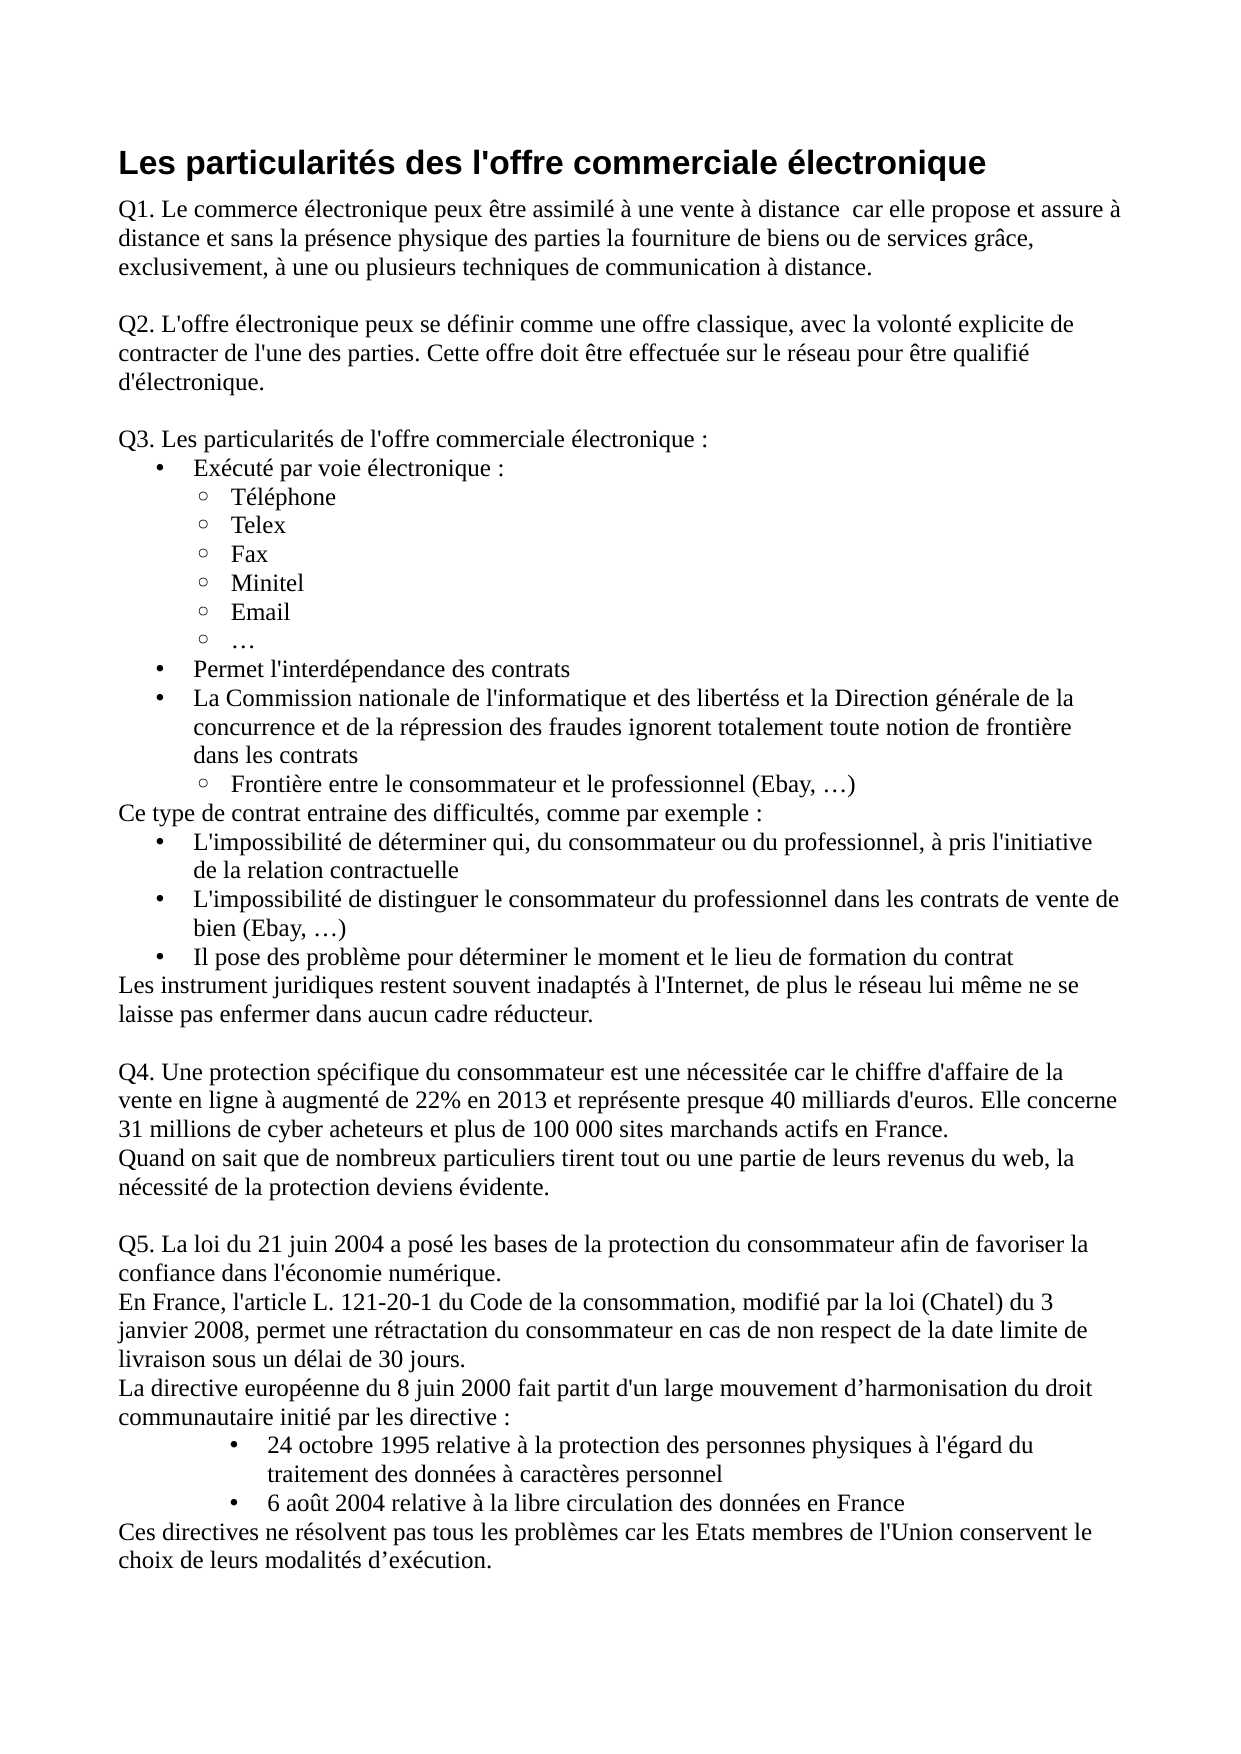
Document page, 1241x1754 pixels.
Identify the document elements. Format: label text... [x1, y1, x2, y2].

subtitle Les particularités des l'offre commerciale électronique [118, 143, 1122, 182]
text Q1. Le commerce électronique peux être assimilé à une vente à distance car elle propose et assure à distance et sans la présence physique des parties la fourniture de biens ou de services grâce, exclusivement, à une ou plusieurs techniques de communication à distance. [118, 194, 1122, 281]
text Quand on sait que de nombreux particuliers tirent tout ou une partie de leurs revenus du web, la nécessité de la protection deviens évidente. [118, 1143, 1122, 1201]
list Minitel [193, 568, 1122, 597]
list Il pose des problème pour déterminer le moment et le lieu de formation du contrat [156, 942, 1122, 971]
list Permet l'interdépendance des contrats [156, 654, 1122, 683]
list La Commission nationale de l'informatique et des libertéss et la Direction générale de la concurrence et de la répression des fraudes ignorent totalement toute notion de frontière dans les contrats [156, 683, 1122, 769]
list Email [193, 597, 1122, 626]
list L'impossibilité de distinguer le consommateur du professionnel dans les contrats de vente de bien (Ebay, …) [156, 884, 1122, 942]
list … [193, 626, 1122, 654]
text Ce type de contrat entraine des difficultés, comme par exemple : [118, 798, 1122, 827]
text Ces directives ne résolvent pas tous les problèmes car les Etats membres de l'Union conservent le choix de leurs modalités d’exécution. [118, 1517, 1122, 1574]
list Frontière entre le consommateur et le professionnel (Ebay, …) [193, 769, 1122, 798]
list 6 août 2004 relative à la libre circulation des données en France [229, 1488, 1122, 1517]
text Q3. Les particularités de l'offre commerciale électronique : [118, 424, 1122, 453]
text En France, l'article L. 121-20-1 du Code de la consommation, modifié par la loi (Chatel) du 3 janvier 2008, permet une rétractation du consommateur en cas de non respect de la date limite de livraison sous un délai de 30 jours. [118, 1287, 1122, 1373]
list L'impossibilité de déterminer qui, du consommateur ou du professionnel, à pris l'initiative de la relation contractuelle [156, 827, 1122, 884]
text Les instrument juridiques restent souvent inadaptés à l'Internet, de plus le réseau lui même ne se laisse pas enfermer dans aucun cadre réducteur. [118, 971, 1122, 1028]
text Q4. Une protection spécifique du consommateur est une nécessitée car le chiffre d'affaire de la vente en ligne à augmenté de 22% en 2013 et représente presque 40 milliards d'euros. Elle concerne 31 millions de cyber acheteurs et plus de 100 000 sites marchands actifs en France. [118, 1057, 1122, 1143]
list Exécuté par voie électronique : [156, 453, 1122, 482]
list 24 octobre 1995 relative à la protection des personnes physiques à l'égard du traitement des données à caractères personnel [229, 1431, 1122, 1488]
text Q5. La loi du 21 juin 2004 a posé les bases de la protection du consommateur afin de favoriser la confiance dans l'économie numérique. [118, 1229, 1122, 1287]
text Q2. L'offre électronique peux se définir comme une offre classique, avec la volonté explicite de contracter de l'une des parties. Cette offre doit être effectuée sur le réseau pour être qualifié d'électronique. [118, 309, 1122, 396]
list Telex [193, 511, 1122, 539]
list Fax [193, 539, 1122, 568]
text La directive européenne du 8 juin 2000 fait partit d'un large mouvement d’harmonisation du droit communautaire initié par les directive : [118, 1373, 1122, 1431]
list Téléphone [193, 482, 1122, 511]
